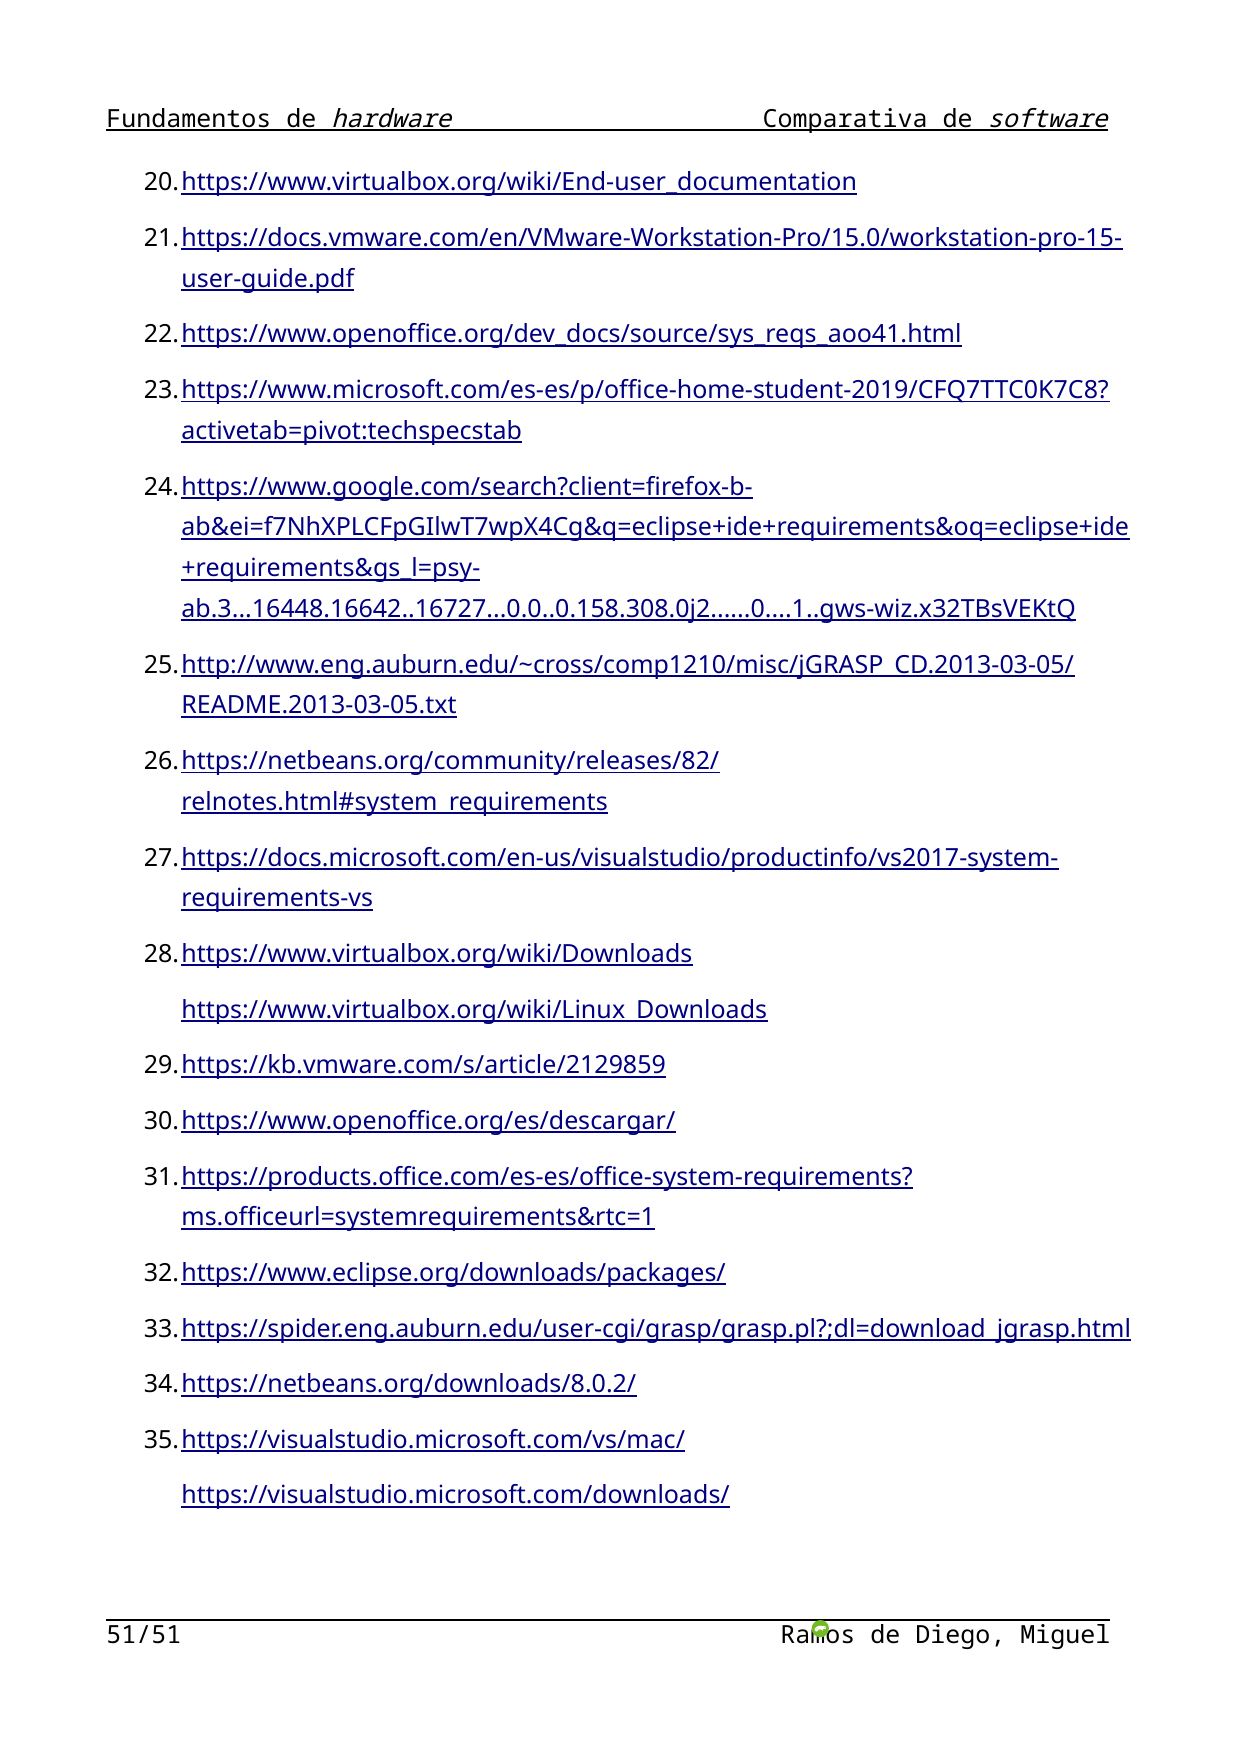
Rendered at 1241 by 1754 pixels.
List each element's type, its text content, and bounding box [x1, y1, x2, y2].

list https://www.openoffice.org/dev_docs/source/sys_reqs_aoo41.html [144, 316, 1134, 350]
list https://www.virtualbox.org/wiki/Linux_Downloads [144, 991, 1134, 1025]
list https://visualstudio.microsoft.com/downloads/ [144, 1477, 1134, 1511]
list https://kb.vmware.com/s/article/2129859 [144, 1047, 1134, 1081]
list https://docs.microsoft.com/en-us/visualstudio/productinfo/vs2017-system-requirements-vs [144, 839, 1134, 914]
list https://netbeans.org/community/releases/82/relnotes.html#system_requirements [144, 743, 1134, 818]
list https://docs.vmware.com/en/VMware-Workstation-Pro/15.0/workstation-pro-15-user-guide.pdf [144, 219, 1134, 294]
list https://products.office.com/es-es/office-system-requirements?ms.officeurl=systemrequirements&rtc=1 [144, 1158, 1134, 1233]
list https://www.virtualbox.org/wiki/End-user_documentation [144, 164, 1134, 198]
list https://www.microsoft.com/es-es/p/office-home-student-2019/CFQ7TTC0K7C8?activetab=pivot:techspecstab [144, 372, 1134, 447]
list https://netbeans.org/downloads/8.0.2/ [144, 1366, 1134, 1400]
list https://www.openoffice.org/es/descargar/ [144, 1102, 1134, 1137]
list https://spider.eng.auburn.edu/user-cgi/grasp/grasp.pl?;dl=download_jgrasp.html [144, 1310, 1134, 1344]
list http://www.eng.auburn.edu/~cross/comp1210/misc/jGRASP_CD.2013-03-05/README.2013-03-05.txt [144, 646, 1134, 721]
list https://visualstudio.microsoft.com/vs/mac/ [144, 1421, 1134, 1456]
list https://www.eclipse.org/downloads/packages/ [144, 1254, 1134, 1289]
list https://www.virtualbox.org/wiki/Downloads [144, 936, 1134, 970]
list https://www.google.com/search?client=firefox-b-ab&ei=f7NhXPLCFpGIlwT7wpX4Cg&q=eclipse+ide+requirements&oq=eclipse+ide+requirements&gs_l=psy-ab.3...16448.16642..16727...0.0..0.158.308.0j2......0....1..gws-wiz.x32TBsVEKtQ [144, 468, 1134, 625]
